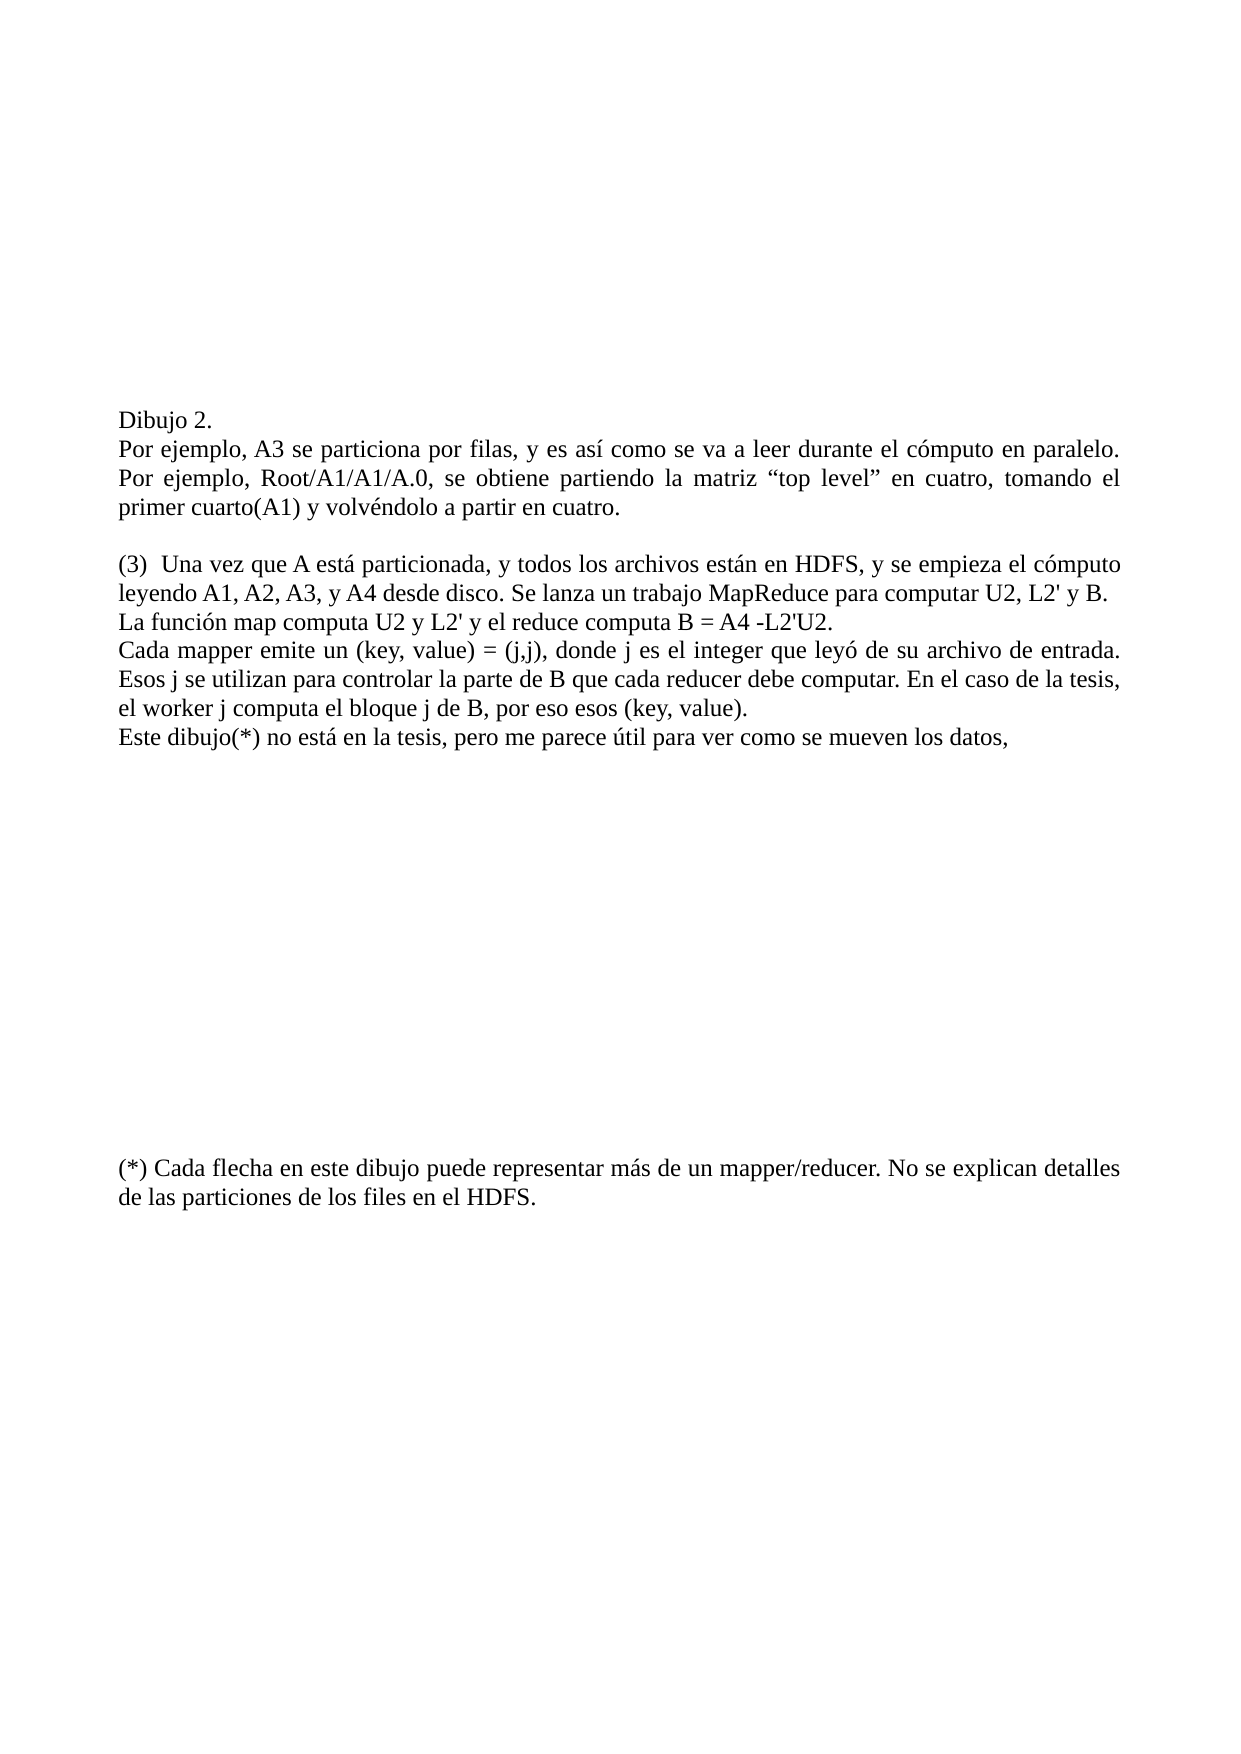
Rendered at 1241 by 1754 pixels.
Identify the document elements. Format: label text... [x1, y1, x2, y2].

text Dibujo 2. [118, 406, 1122, 434]
text Cada mapper emite un (key, value) = (j,j), donde j es el integer que leyó de su archivo de entrada. Esos j se utilizan para controlar la parte de B que cada reducer debe computar. En el caso de la tesis, el worker j computa el bloque j de B, por eso esos (key, value). [118, 636, 1122, 722]
text Este dibujo(*) no está en la tesis, pero me parece útil para ver como se mueven los datos, [118, 722, 1122, 751]
text (*) Cada flecha en este dibujo puede representar más de un mapper/reducer. No se explican detalles de las particiones de los files en el HDFS. [118, 1153, 1122, 1211]
text La función map computa U2 y L2' y el reduce computa B = A4 -L2'U2. [118, 607, 1122, 636]
text (3) Una vez que A está particionada, y todos los archivos están en HDFS, y se empieza el cómputo leyendo A1, A2, A3, y A4 desde disco. Se lanza un trabajo MapReduce para computar U2, L2' y B. [118, 549, 1122, 607]
text Por ejemplo, A3 se particiona por filas, y es así como se va a leer durante el cómputo en paralelo. Por ejemplo, Root/A1/A1/A.0, se obtiene partiendo la matriz “top level” en cuatro, tomando el primer cuarto(A1) y volvéndolo a partir en cuatro. [118, 434, 1122, 521]
